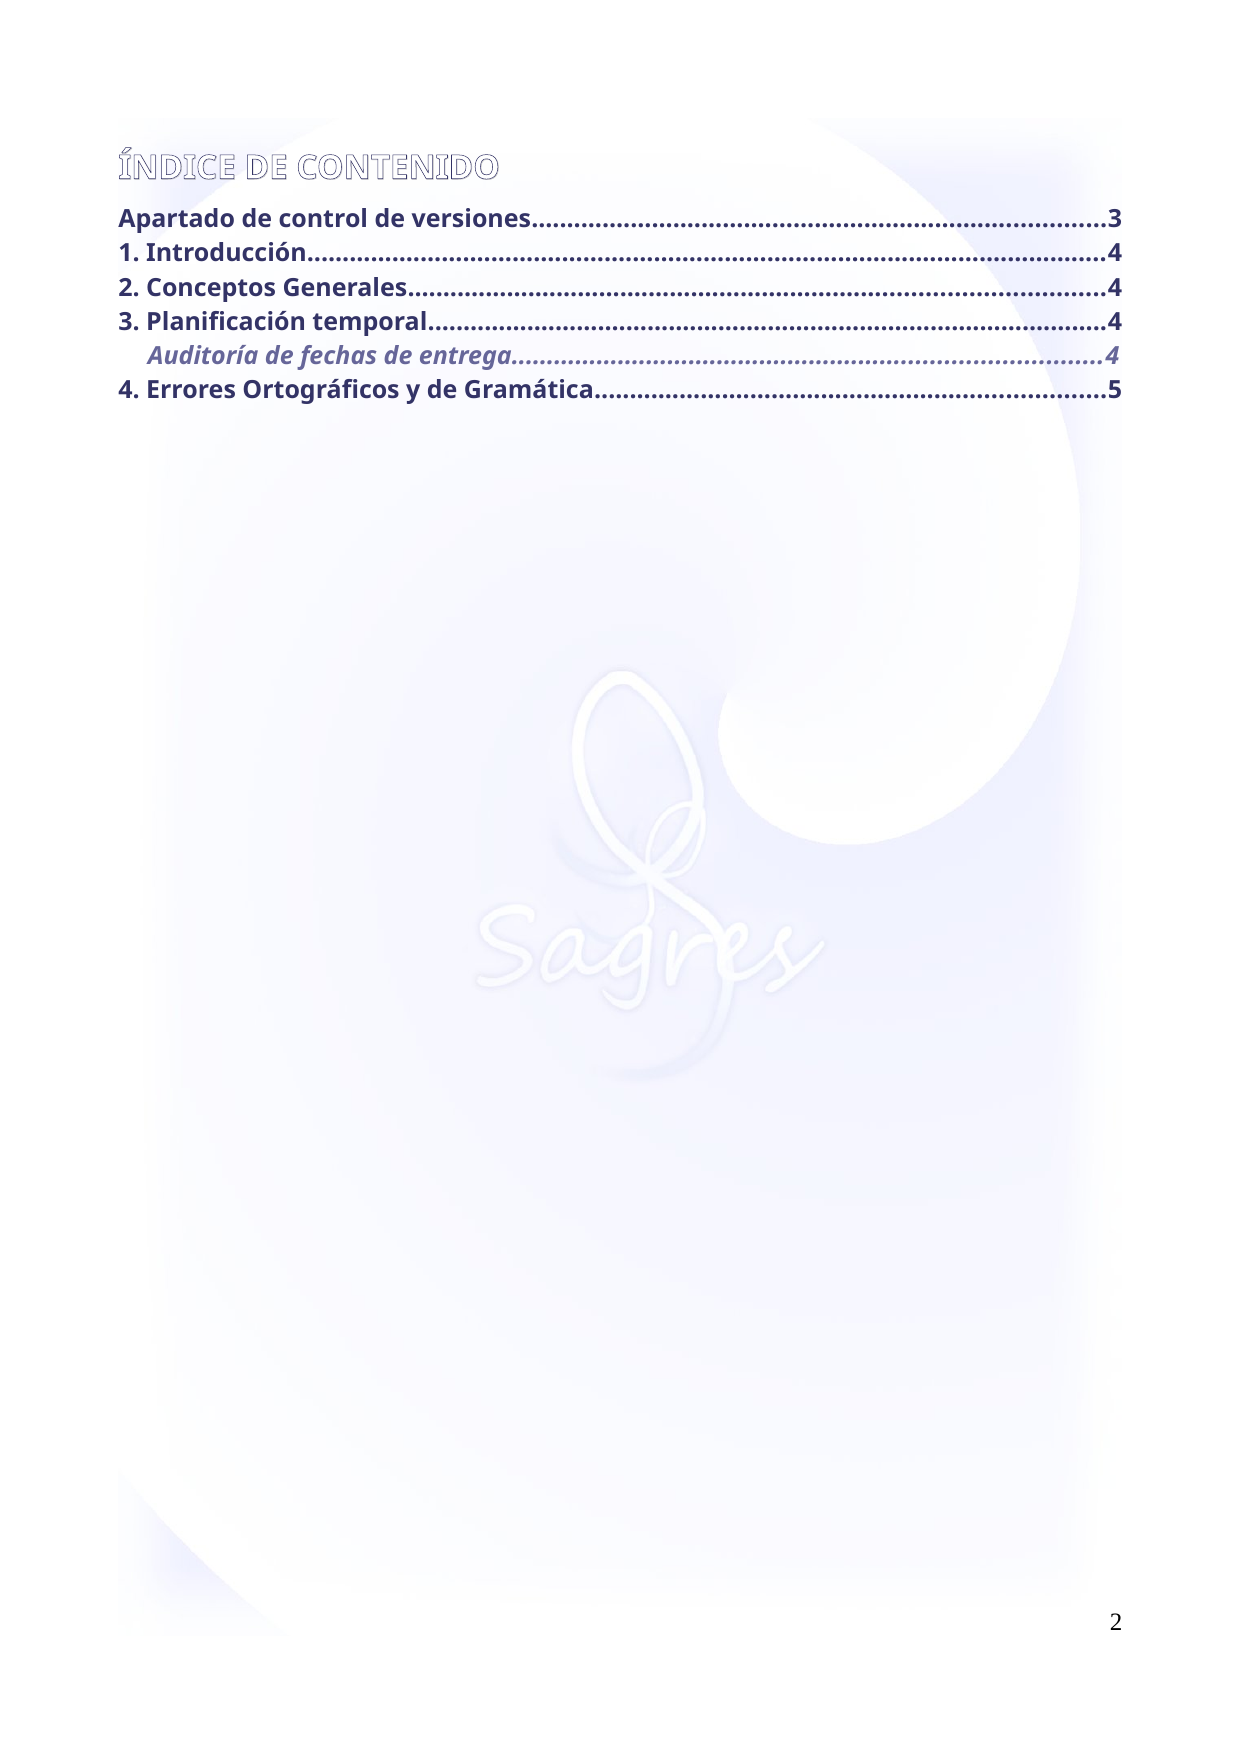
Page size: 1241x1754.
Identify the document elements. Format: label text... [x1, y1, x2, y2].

text 3. Planificación temporal 4 [118, 303, 1122, 337]
text 2. Conceptos Generales 4 [118, 269, 1122, 303]
text 4. Errores Ortográficos y de Gramática 5 [118, 371, 1122, 405]
picture [118, 405, 1122, 1636]
picture [118, 337, 148, 371]
text Apartado de control de versiones 3 [118, 201, 1122, 235]
text Auditoría de fechas de entrega 4 [148, 337, 1122, 371]
subtitle Índice de contenido [118, 143, 1122, 188]
picture [118, 118, 1122, 143]
text 1. Introducción 4 [118, 235, 1122, 269]
picture [118, 188, 1122, 201]
